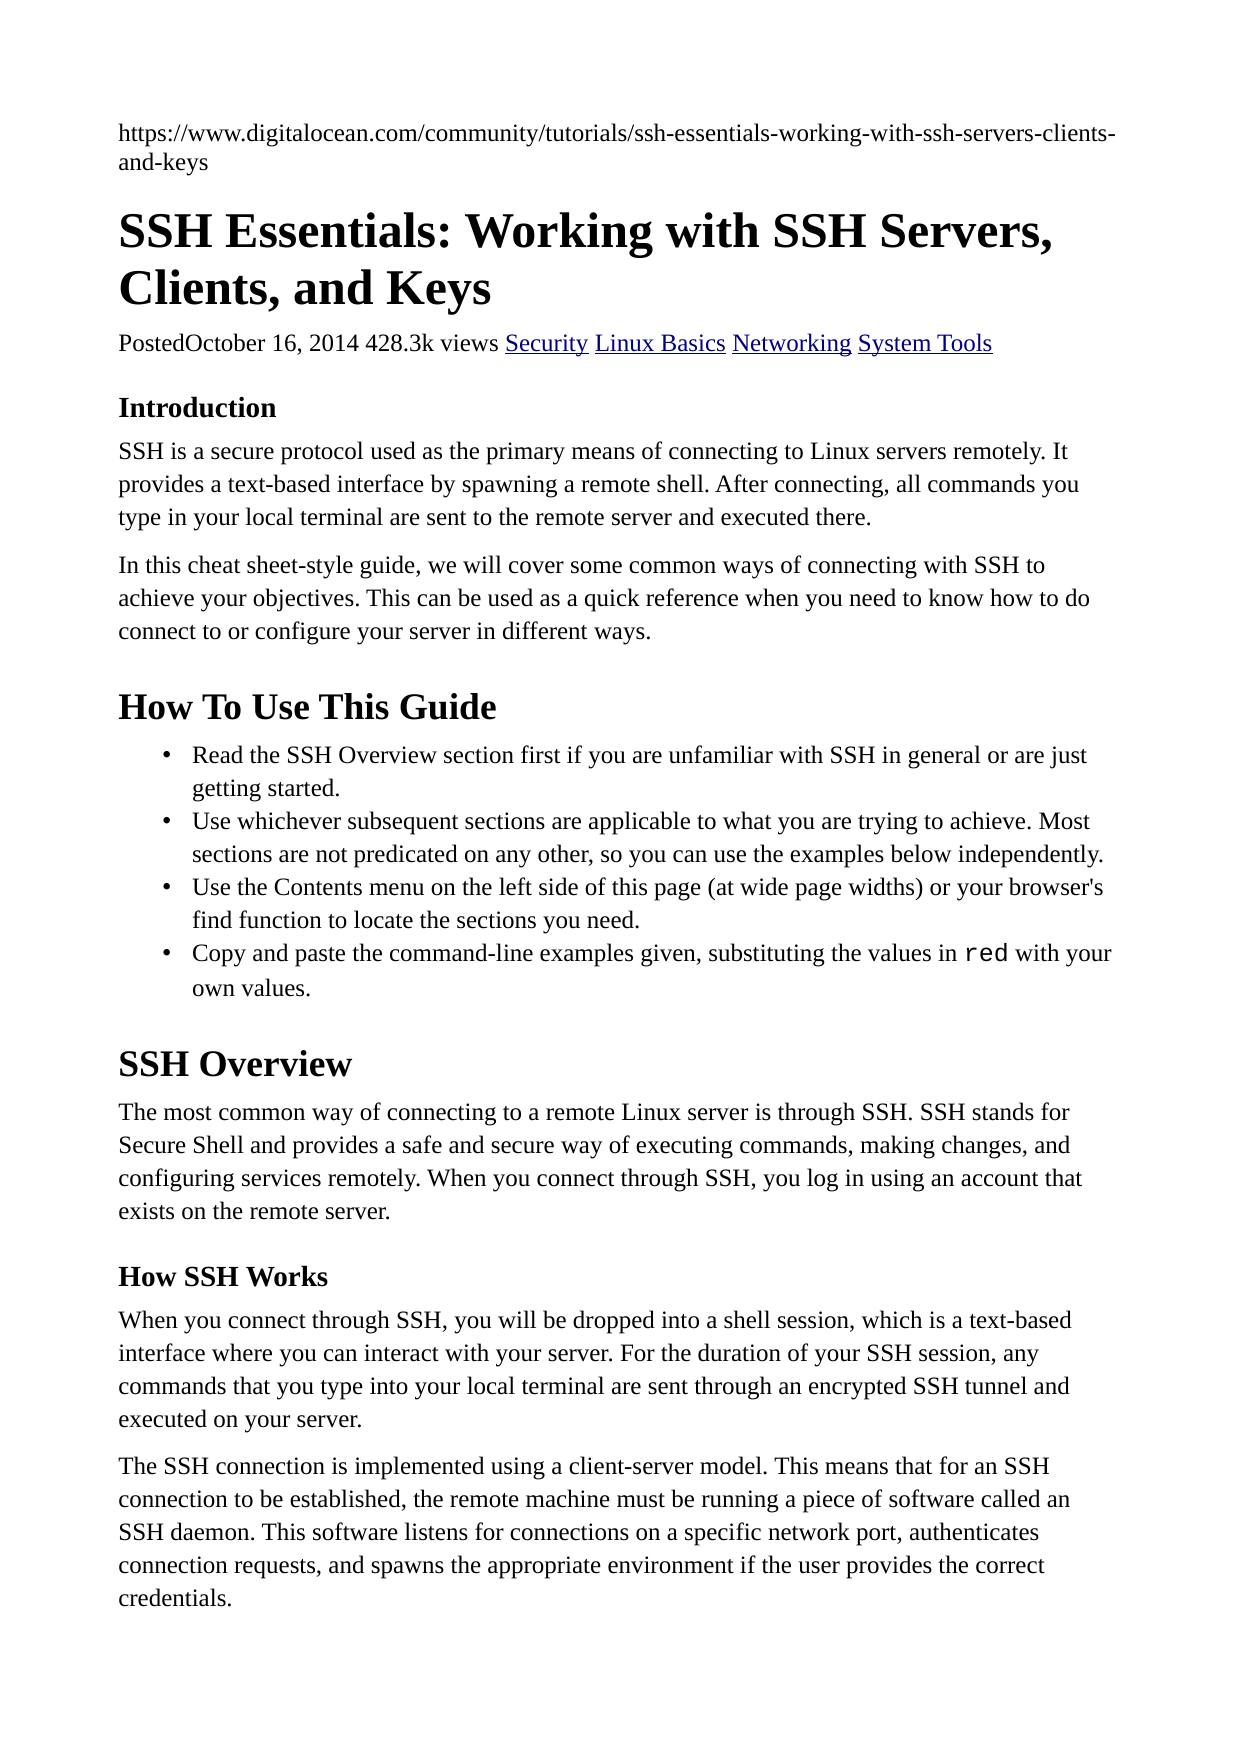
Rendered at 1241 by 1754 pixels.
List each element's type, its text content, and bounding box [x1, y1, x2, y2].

text When you connect through SSH, you will be dropped into a shell session, which is a text-based interface where you can interact with your server. For the duration of your SSH session, any commands that you type into your local terminal are sent through an encrypted SSH tunnel and executed on your server. [118, 1305, 1122, 1432]
text https://www.digitalocean.com/community/tutorials/ssh-essentials-working-with-ssh-servers-clients-and-keys [118, 118, 1122, 176]
subtitle Introduction [118, 390, 1122, 424]
text SSH is a secure protocol used as the primary means of connecting to Linux servers remotely. It provides a text-based interface by spawning a remote shell. After connecting, all commands you type in your local terminal are sent to the remote server and executed there. [118, 436, 1122, 531]
subtitle SSH Overview [118, 1042, 1122, 1085]
list Read the SSH Overview section first if you are unfamiliar with SSH in general or are just getting started. [162, 740, 1122, 802]
text In this cheat sheet-style guide, we will cover some common ways of connecting with SSH to achieve your objectives. This can be used as a quick reference when you need to know how to do connect to or configure your server in different ways. [118, 550, 1122, 645]
list Use the Contents menu on the left side of this page (at wide page widths) or your browser's find function to locate the sections you need. [162, 872, 1122, 934]
subtitle SSH Essentials: Working with SSH Servers, Clients, and Keys [118, 201, 1122, 316]
text The SSH connection is implemented using a client-server model. This means that for an SSH connection to be established, the remote machine must be running a piece of software called an SSH daemon. This software listens for connections on a specific network port, authenticates connection requests, and spawns the appropriate environment if the user provides the correct credentials. [118, 1451, 1122, 1612]
subtitle How SSH Works [118, 1259, 1122, 1292]
subtitle How To Use This Guide [118, 684, 1122, 728]
text The most common way of connecting to a remote Linux server is through SSH. SSH stands for Secure Shell and provides a safe and secure way of executing commands, making changes, and configuring services remotely. When you connect through SSH, you log in using an account that exists on the remote server. [118, 1097, 1122, 1225]
list Use whichever subsequent sections are applicable to what you are trying to achieve. Most sections are not predicated on any other, so you can use the examples below independently. [162, 806, 1122, 868]
text PostedOctober 16, 2014 428.3k views Security Linux Basics Networking System Tools [118, 328, 1122, 357]
list Copy and paste the command-line examples given, substituting the values in red with your own values. [162, 938, 1122, 1002]
